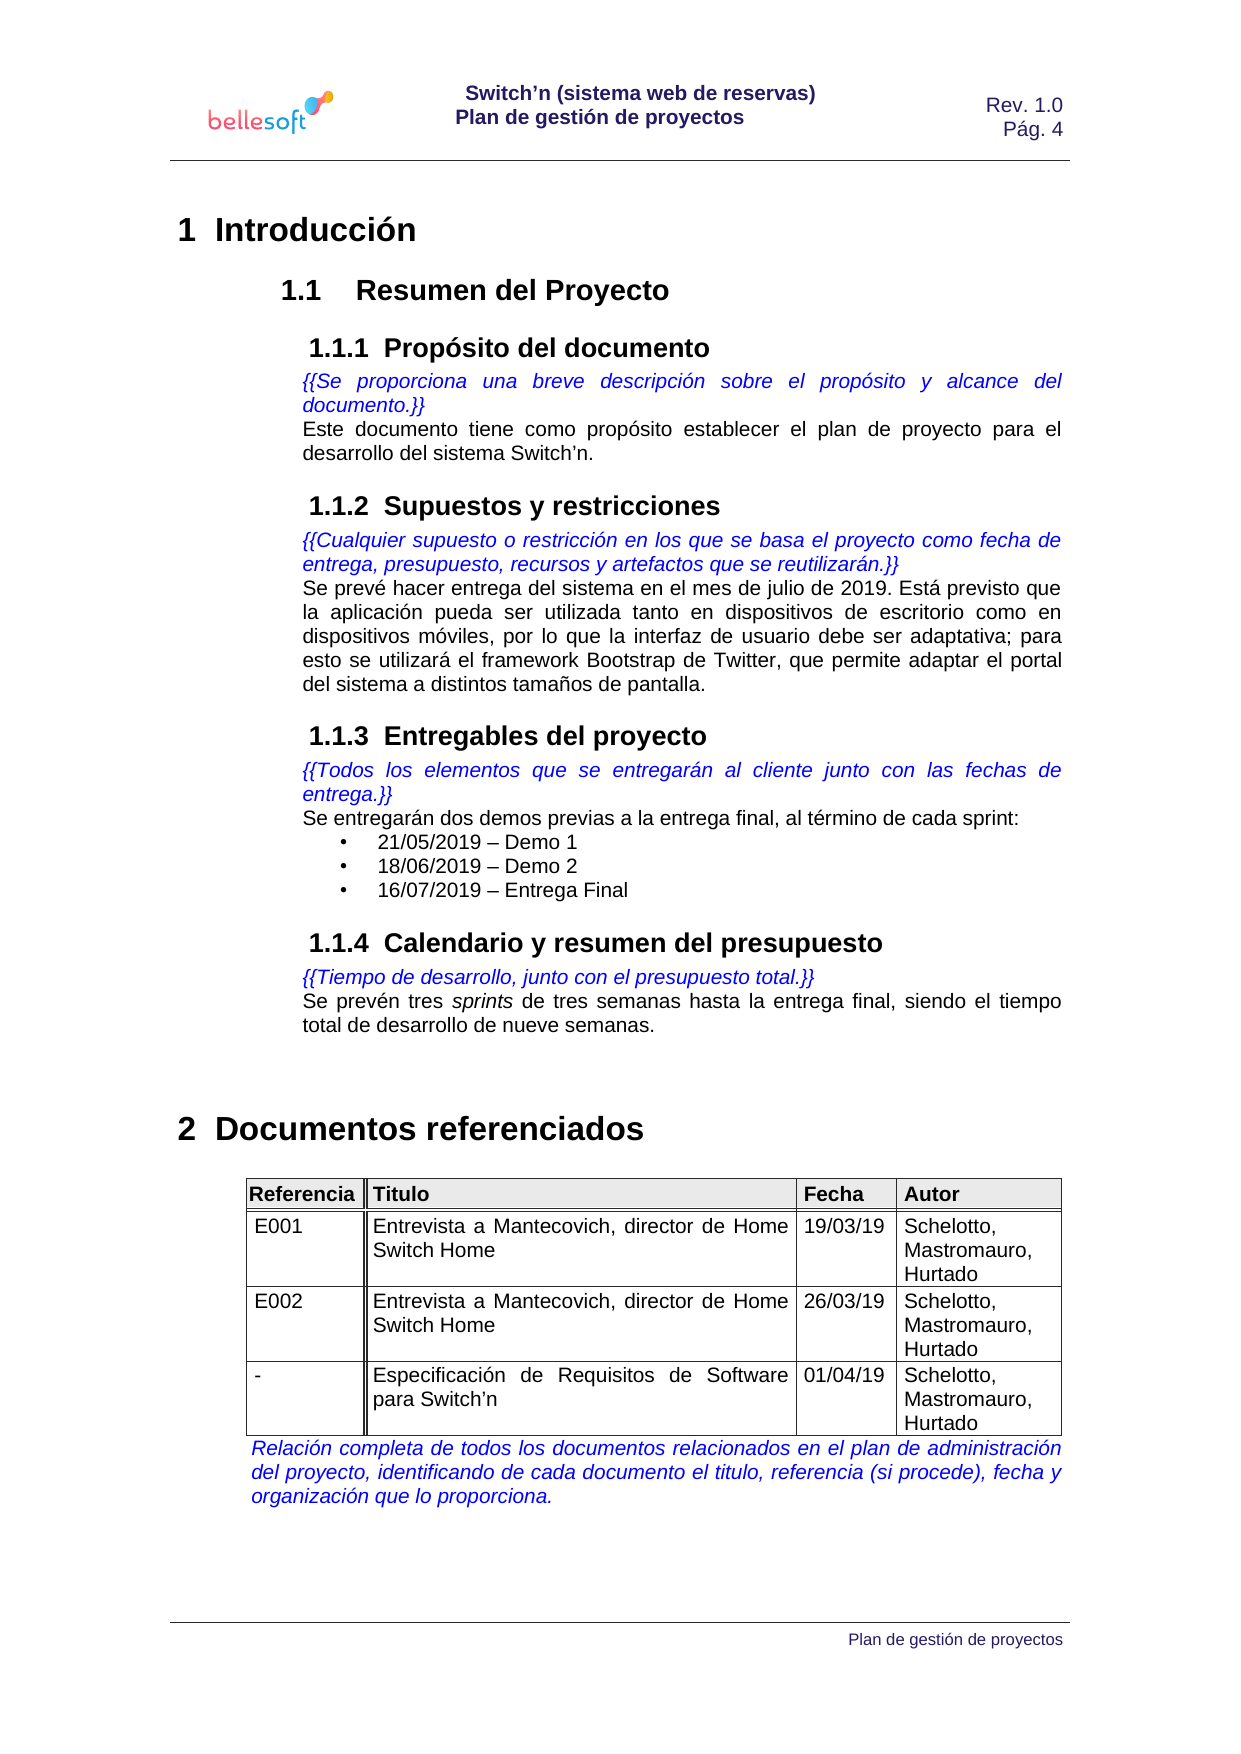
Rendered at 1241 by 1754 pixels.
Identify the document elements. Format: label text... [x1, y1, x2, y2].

picture [186, 81, 356, 144]
table_cell Schelotto, Mastromauro, Hurtado [897, 1287, 1061, 1361]
table_cell Schelotto, Mastromauro, Hurtado [897, 1212, 1061, 1286]
subtitle Propósito del documento [308, 332, 1063, 363]
subtitle Entregables del proyecto [308, 720, 1063, 752]
text {{Cualquier supuesto o restricción en los que se basa el proyecto como fecha de entrega, presupuesto, recursos y artefactos que se reutilizarán.}} [302, 528, 1063, 576]
text {{Todos los elementos que se entregarán al cliente junto con las fechas de entrega.}} [302, 758, 1063, 806]
table_cell E001 [247, 1212, 363, 1286]
text Este documento tiene como propósito establecer el plan de proyecto para el desarrollo del sistema Switch’n. [302, 417, 1063, 465]
subtitle Supuestos y restricciones [308, 490, 1063, 521]
table_cell Schelotto, Mastromauro, Hurtado [897, 1362, 1061, 1435]
table_cell Entrevista a Mantecovich, director de Home Switch Home [368, 1212, 796, 1286]
list 18/06/2019 – Demo 2 [340, 854, 1063, 878]
table_header Autor [897, 1179, 1061, 1207]
table_cell 01/04/19 [797, 1362, 896, 1435]
subtitle Documentos referenciados [177, 1109, 1063, 1148]
table_header Titulo [368, 1179, 796, 1207]
table_cell 26/03/19 [797, 1287, 896, 1361]
text Se entregarán dos demos previas a la entrega final, al término de cada sprint: [302, 806, 1063, 830]
text Se prevén tres sprints de tres semanas hasta la entrega final, siendo el tiempo total de desarrollo de nueve semanas. [302, 988, 1063, 1036]
text {{Tiempo de desarrollo, junto con el presupuesto total.}} [302, 964, 1063, 988]
list 16/07/2019 – Entrega Final [340, 878, 1063, 902]
table_cell - [247, 1362, 363, 1435]
table_cell 19/03/19 [797, 1212, 896, 1286]
subtitle Introducción [177, 210, 1063, 248]
table_header Referencia [247, 1179, 363, 1207]
list 21/05/2019 – Demo 1 [340, 830, 1063, 854]
table_cell E002 [247, 1287, 363, 1361]
text Se prevé hacer entrega del sistema en el mes de julio de 2019. Está previsto que la aplicación pueda ser utilizada tanto en dispositivos de escritorio como en dispositivos móviles, por lo que la interfaz de usuario debe ser adaptativa; para esto se utilizará el framework Bootstrap de Twitter, que permite adaptar el portal del sistema a distintos tamaños de pantalla. [302, 576, 1063, 695]
text Relación completa de todos los documentos relacionados en el plan de administración del proyecto, identificando de cada documento el titulo, referencia (si procede), fecha y organización que lo proporciona. [251, 1436, 1063, 1508]
table_cell Entrevista a Mantecovich, director de Home Switch Home [368, 1287, 796, 1361]
subtitle Calendario y resumen del presupuesto [308, 927, 1063, 958]
text {{Se proporciona una breve descripción sobre el propósito y alcance del documento.}} [302, 369, 1063, 417]
table_cell Especificación de Requisitos de Software para Switch’n [368, 1362, 796, 1435]
subtitle Resumen del Proyecto [281, 273, 1063, 307]
table_header Fecha [797, 1179, 896, 1207]
